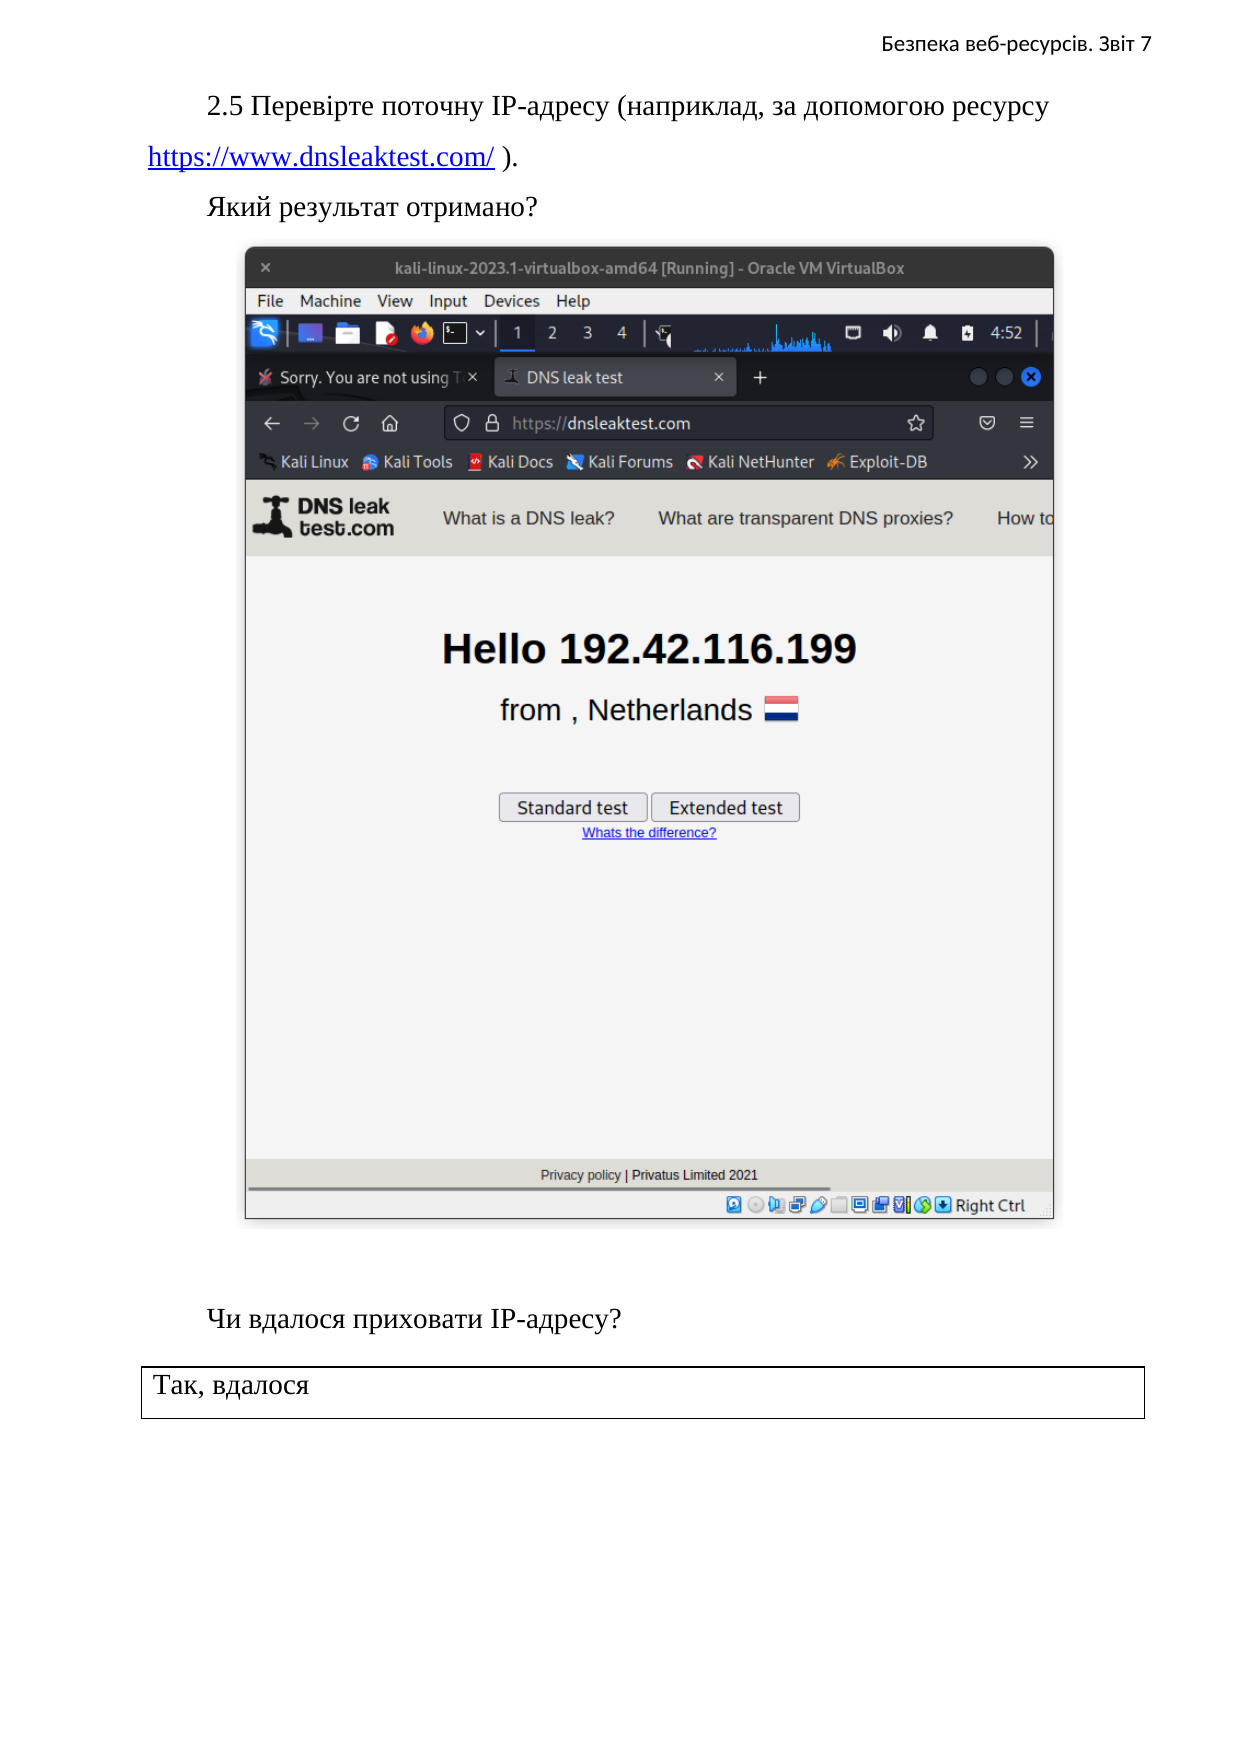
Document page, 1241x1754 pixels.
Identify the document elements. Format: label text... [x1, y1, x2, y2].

list Який результат отримано? [207, 189, 1152, 223]
table_header Так, вдалося [142, 1368, 1144, 1418]
list 2.5 Перевірте поточну IP-адресу (наприклад, за допомогою ресурсу https://www.dnsleaktest.com/ ). [148, 88, 1152, 172]
picture [235, 239, 1064, 1229]
list Чи вдалося приховати IP-адресу? [148, 1302, 1152, 1335]
